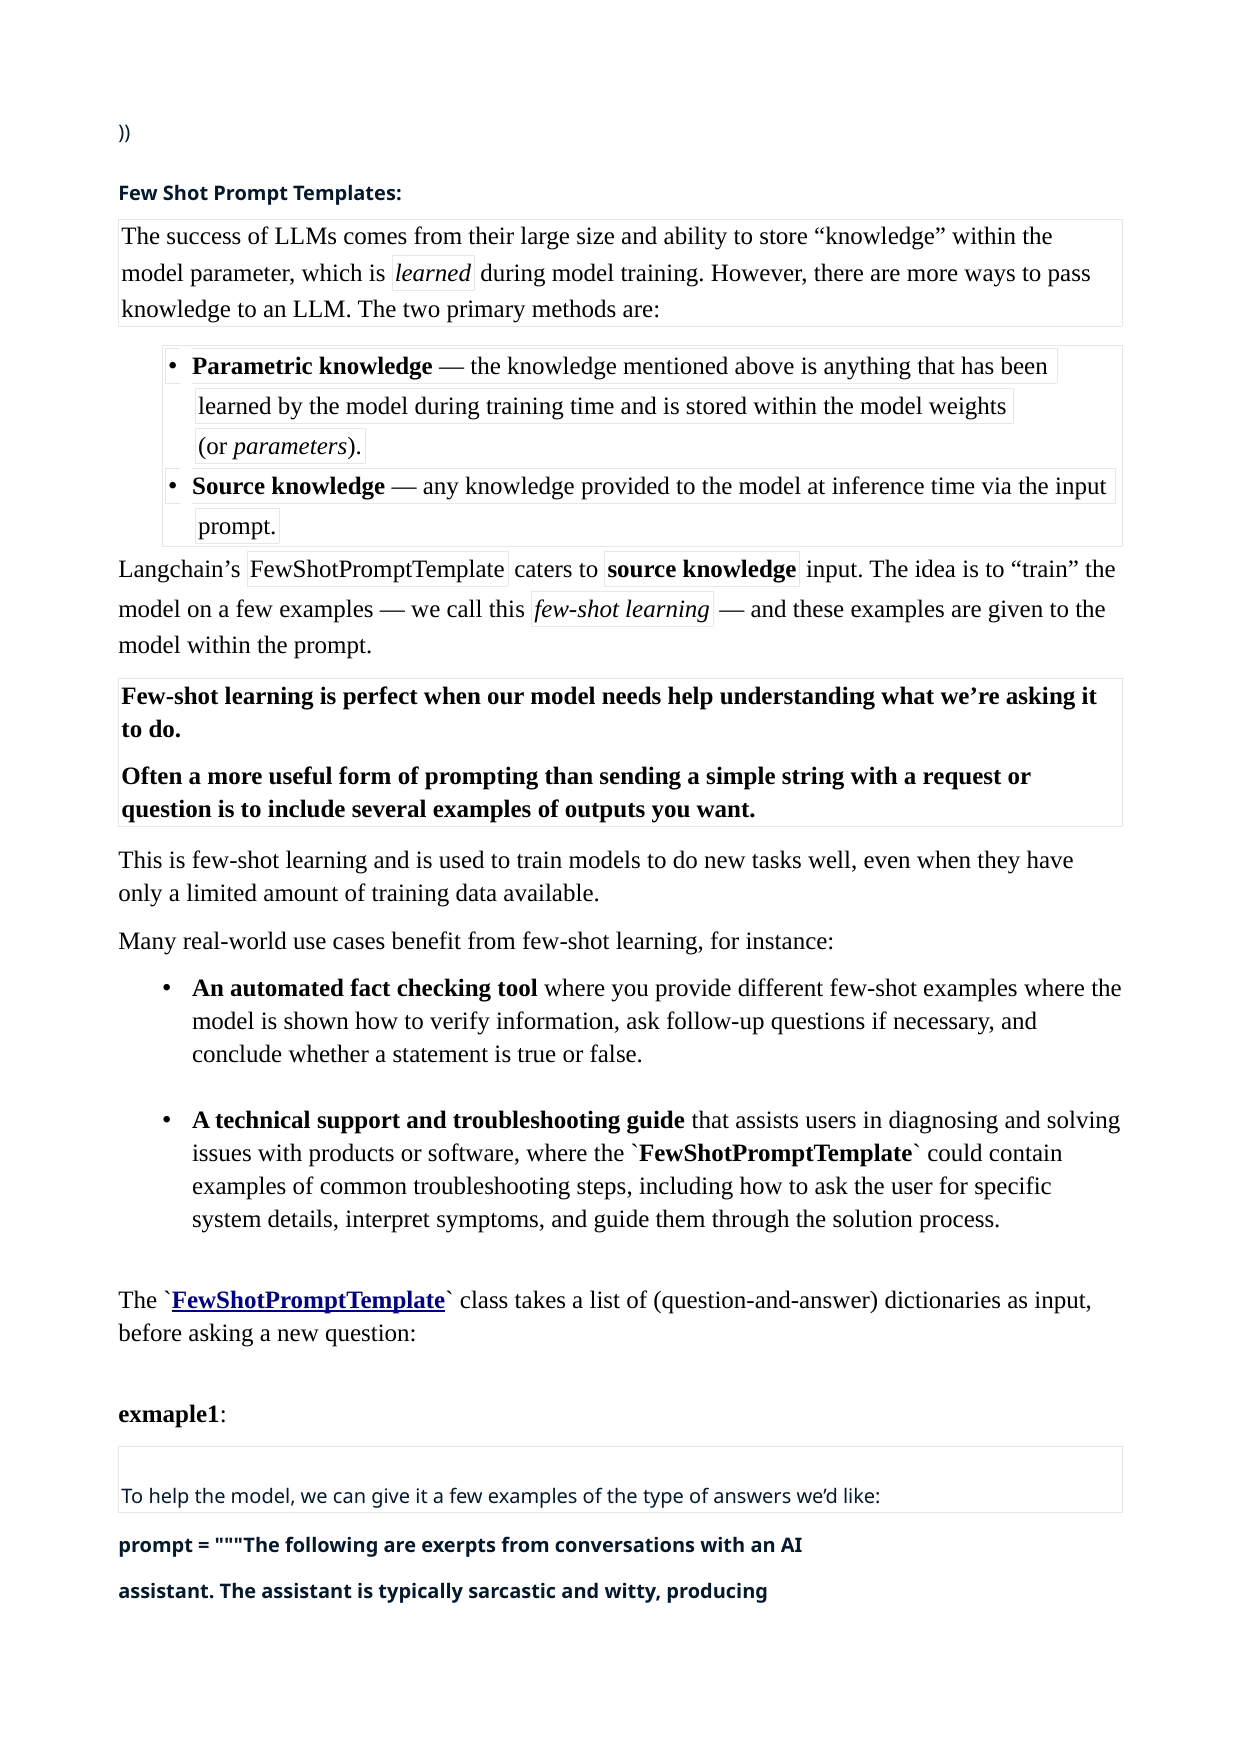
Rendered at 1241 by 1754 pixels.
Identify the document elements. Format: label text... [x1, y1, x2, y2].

subtitle Few Shot Prompt Templates: [118, 179, 1122, 206]
text The `FewShotPromptTemplate` class takes a list of (question-and-answer) dictionaries as input, before asking a new question: [118, 1252, 1122, 1347]
list An automated fact checking tool where you provide different few-shot examples where the model is shown how to verify information, ask follow-up questions if necessary, and conclude whether a statement is true or false. ‍ [162, 973, 1122, 1101]
text This is few-shot learning and is used to train models to do new tasks well, even when they have only a limited amount of training data available. [118, 845, 1122, 907]
list A technical support and troubleshooting guide that assists users in diagnosing and solving issues with products or software, where the `FewShotPromptTemplate` could contain examples of common troubleshooting steps, including how to ask the user for specific system details, interpret symptoms, and guide them through the solution process. [162, 1105, 1122, 1233]
text Few-shot learning is perfect when our model needs help understanding what we’re asking it to do. [119, 679, 1122, 743]
list Source knowledge — any knowledge provided to the model at inference time via the input prompt. [163, 465, 1122, 546]
text Many real-world use cases benefit from few-shot learning, for instance: [118, 926, 1122, 954]
text )) [118, 118, 1122, 145]
list Parametric knowledge — the knowledge mentioned above is anything that has been learned by the model during training time and is stored within the model weights (or parameters). [163, 346, 1122, 463]
text prompt = """The following are exerpts from conversations with an AI [118, 1531, 1122, 1558]
text The success of LLMs comes from their large size and ability to store “knowledge” within the model parameter, which is learned during model training. However, there are more ways to pass knowledge to an LLM. The two primary methods are: [119, 220, 1122, 326]
text To help the model, we can give it a few examples of the type of answers we’d like: [119, 1447, 1122, 1512]
text exmaple1: [118, 1366, 1122, 1427]
text Often a more useful form of prompting than sending a simple string with a request or question is to include several examples of outputs you want. [119, 758, 1122, 826]
text assistant. The assistant is typically sarcastic and witty, producing [118, 1577, 1122, 1604]
text Langchain’s FewShotPromptTemplate caters to source knowledge input. The idea is to “train” the model on a few examples — we call this few-shot learning — and these examples are given to the model within the prompt. [118, 551, 1122, 659]
